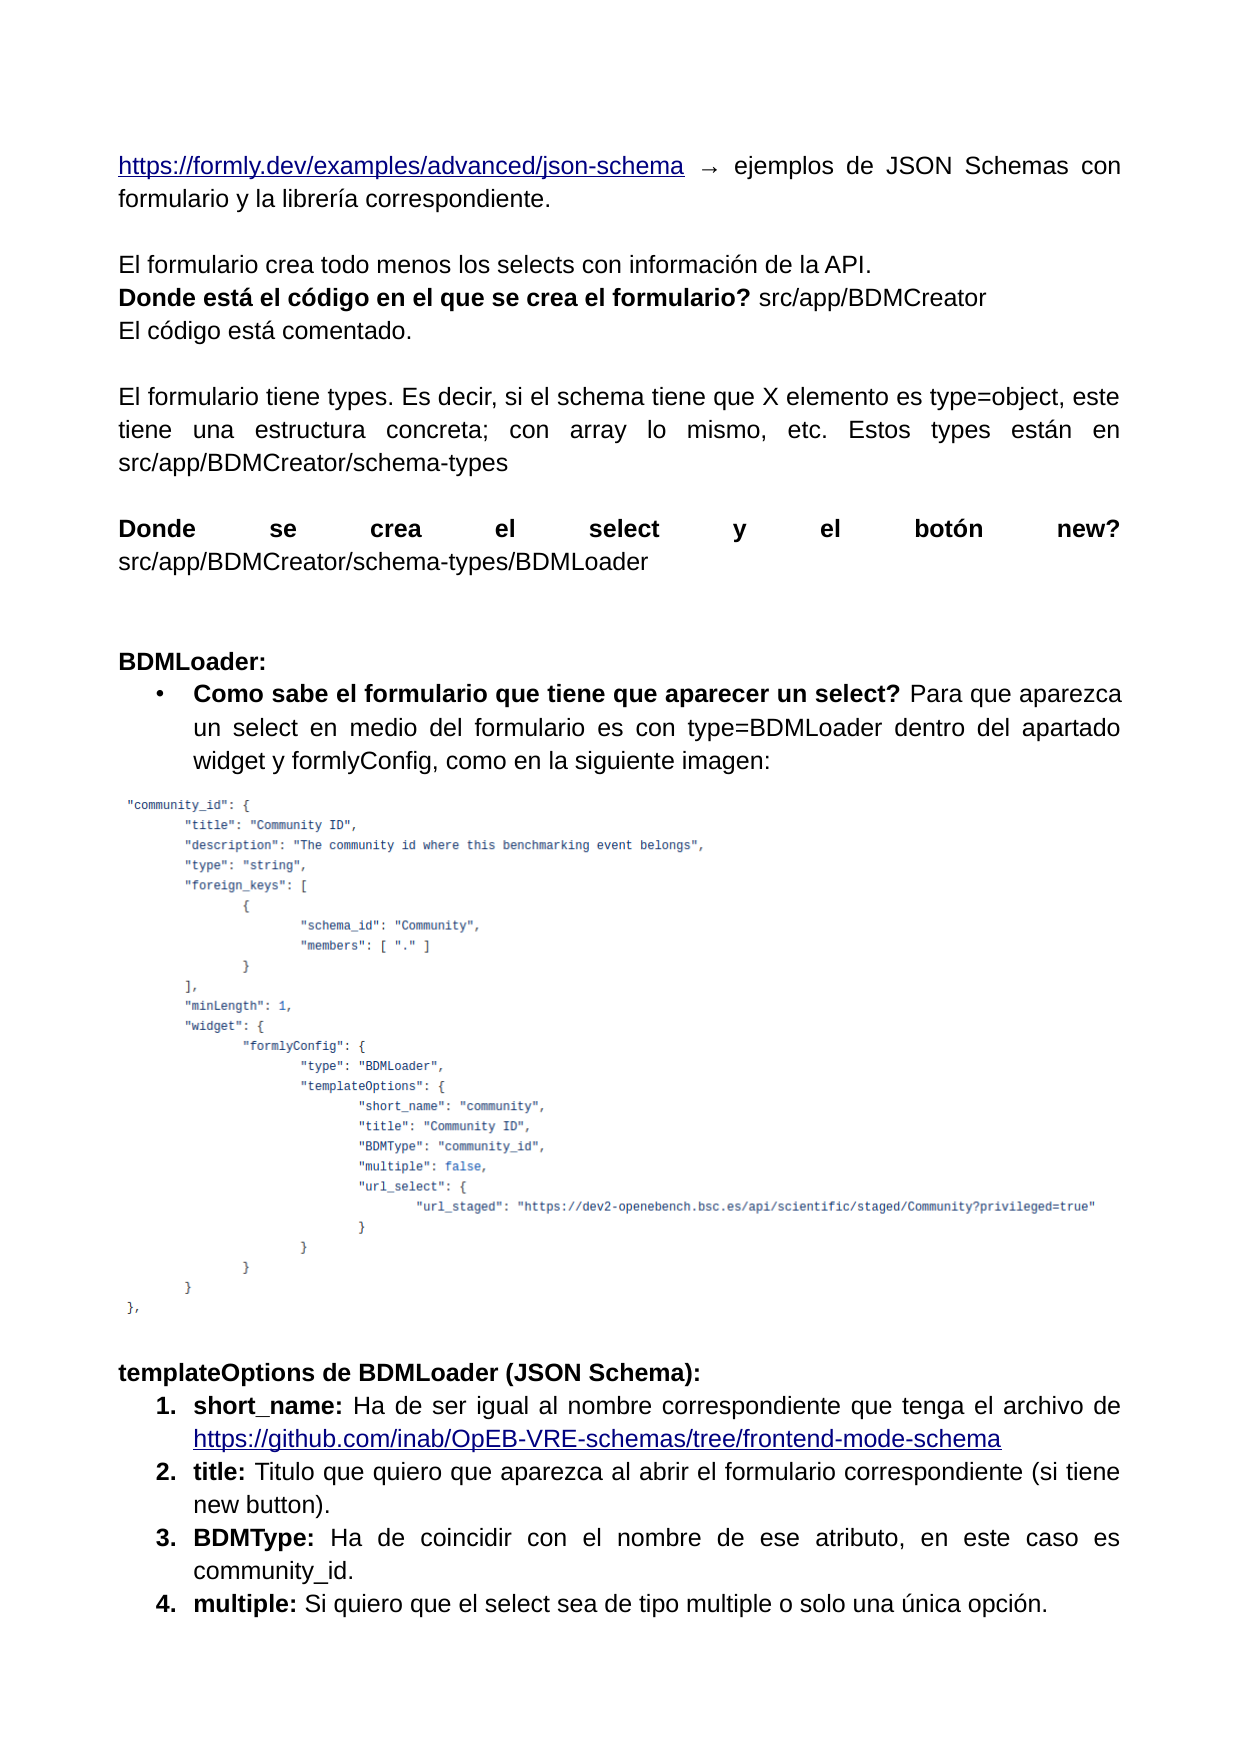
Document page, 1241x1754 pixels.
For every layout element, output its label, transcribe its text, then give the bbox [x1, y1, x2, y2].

text Donde está el código en el que se crea el formulario? src/app/BDMCreator [118, 283, 1122, 312]
text El código está comentado. [118, 316, 1122, 345]
picture [118, 792, 1123, 1321]
text El formulario crea todo menos los selects con información de la API. [118, 250, 1122, 279]
text https://formly.dev/examples/advanced/json-schema → ejemplos de JSON Schemas con formulario y la librería correspondiente. [118, 151, 1122, 213]
list multiple: Si quiero que el select sea de tipo multiple o solo una única opción. [156, 1589, 1122, 1618]
text BDMLoader: [118, 646, 1122, 675]
text Donde se crea el select y el botón new? src/app/BDMCreator/schema-types/BDMLoader [118, 514, 1122, 576]
list short_name: Ha de ser igual al nombre correspondiente que tenga el archivo de https://github.com/inab/OpEB-VRE-schemas/tree/frontend-mode-schema [156, 1391, 1122, 1453]
text El formulario tiene types. Es decir, si el schema tiene que X elemento es type=object, este tiene una estructura concreta; con array lo mismo, etc. Estos types están en src/app/BDMCreator/schema-types [118, 382, 1122, 477]
list title: Titulo que quiero que aparezca al abrir el formulario correspondiente (si tiene new button). [156, 1457, 1122, 1519]
text templateOptions de BDMLoader (JSON Schema): [118, 1358, 1122, 1387]
list Como sabe el formulario que tiene que aparecer un select? Para que aparezca un select en medio del formulario es con type=BDMLoader dentro del apartado widget y formlyConfig, como en la siguiente imagen: [156, 679, 1122, 774]
list BDMType: Ha de coincidir con el nombre de ese atributo, en este caso es community_id. [156, 1523, 1122, 1585]
